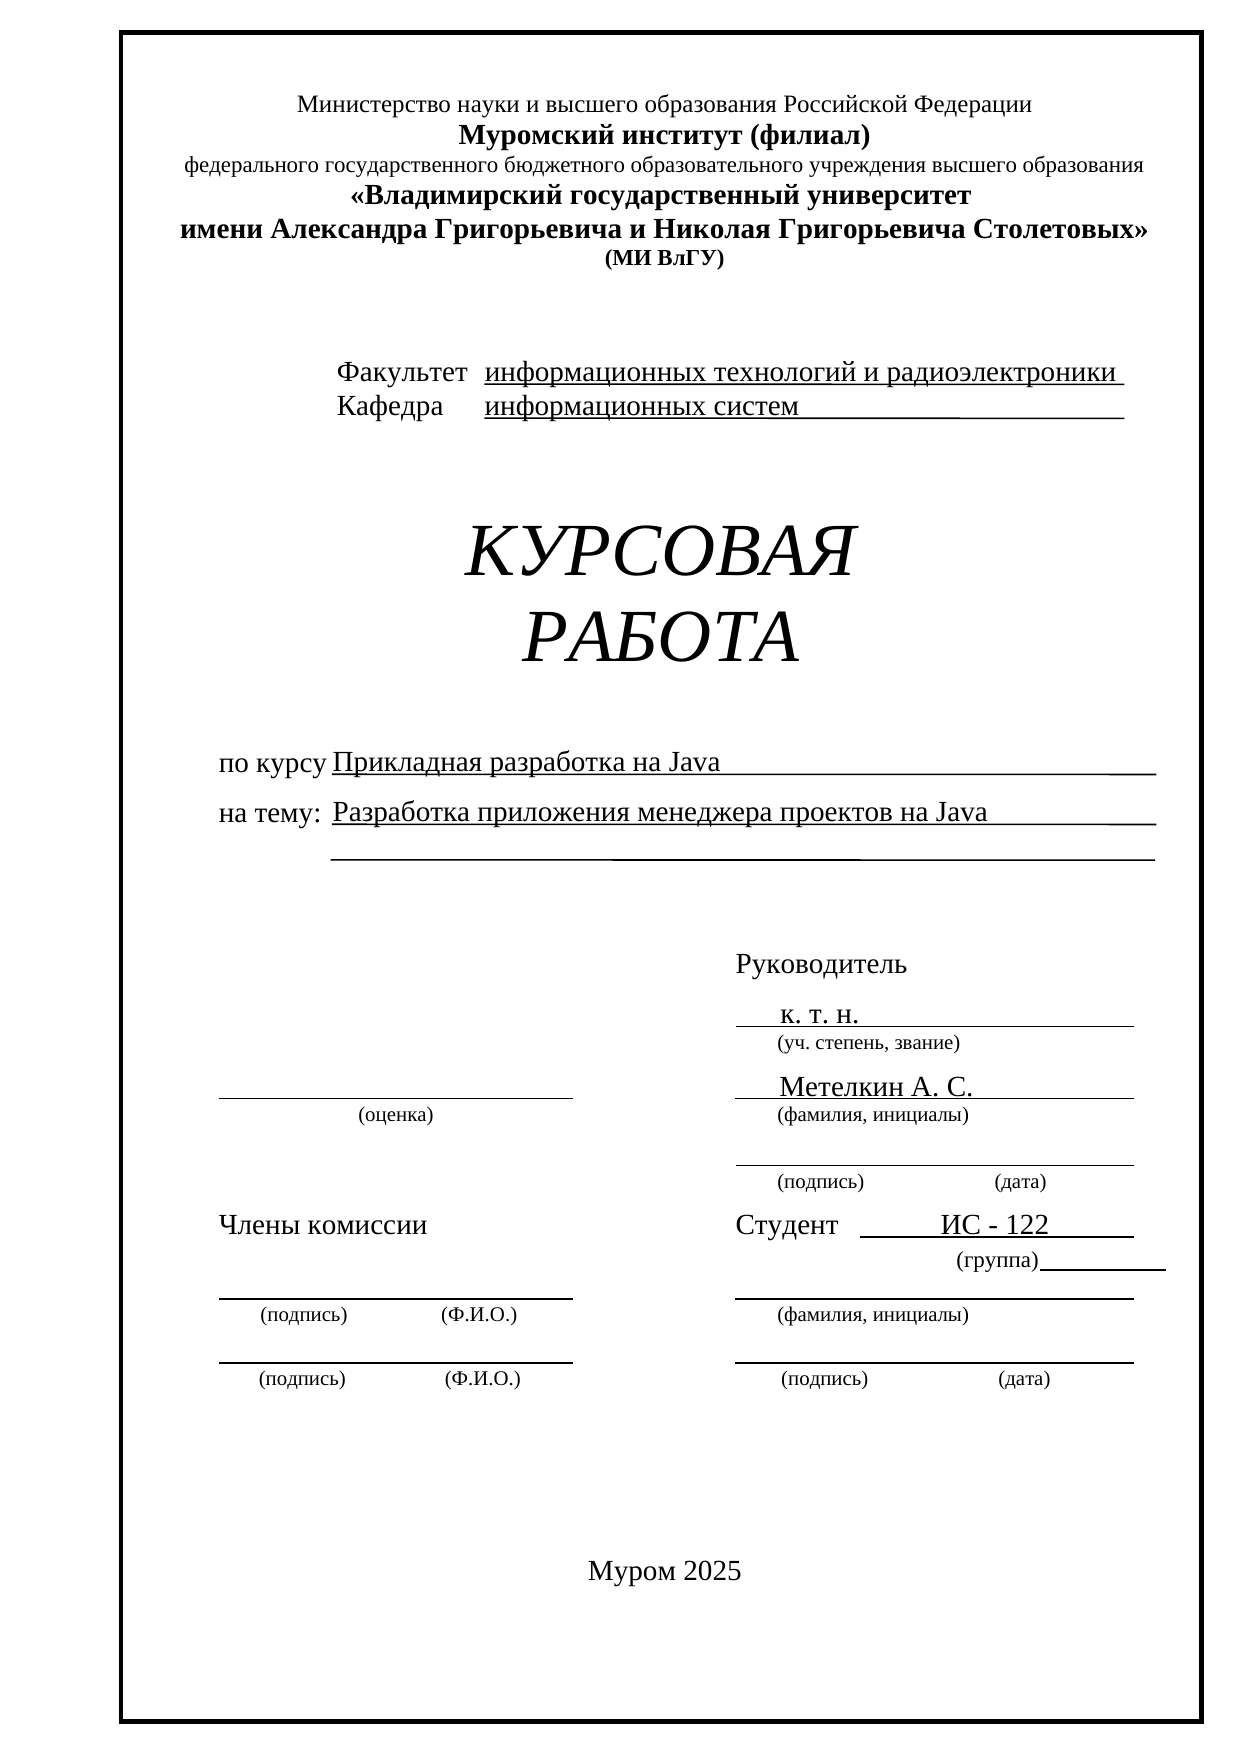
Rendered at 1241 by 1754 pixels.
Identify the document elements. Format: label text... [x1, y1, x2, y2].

text «Владимирский государственный университет имени Александра Григорьевича и Николая Григорьевича Столетовых» [159, 177, 1169, 244]
text Факультет информационных технологий и радиоэлектроники [337, 354, 1169, 388]
text на тему: [218, 795, 1111, 829]
text к. т. н. [218, 997, 1169, 1030]
text (подпись) (дата) [218, 1169, 1169, 1193]
text по курсу [218, 745, 1111, 779]
text Министерство науки и высшего образования Российской Федерации [159, 89, 1169, 117]
text Метелкин А. С. [218, 1069, 1169, 1102]
text (МИ ВлГУ) [159, 244, 1169, 271]
text Муром 2025 [159, 1553, 1169, 1587]
text федерального государственного бюджетного образовательного учреждения высшего образования [159, 151, 1169, 177]
text Кафедра информационных систем [337, 388, 1169, 422]
text Разработка приложения менеджера проектов на Java [332, 794, 1128, 823]
text (оценка) (фамилия, инициалы) [218, 1102, 1169, 1126]
text Члены комиссии Студент ИС - 122 (группа) [218, 1207, 1169, 1274]
text (подпись) (Ф.И.О.) (фамилия, инициалы) [218, 1302, 1169, 1326]
text Руководитель [218, 946, 1169, 980]
text КУРСОВАЯ [159, 506, 1169, 592]
text (подпись) (Ф.И.О.) (подпись) (дата) [159, 1366, 1169, 1390]
text Муромский институт (филиал) [159, 117, 1169, 151]
text РАБОТА [159, 592, 1169, 678]
text (уч. степень, звание) [159, 1030, 1169, 1054]
text Прикладная разработка на Java [332, 744, 1128, 773]
